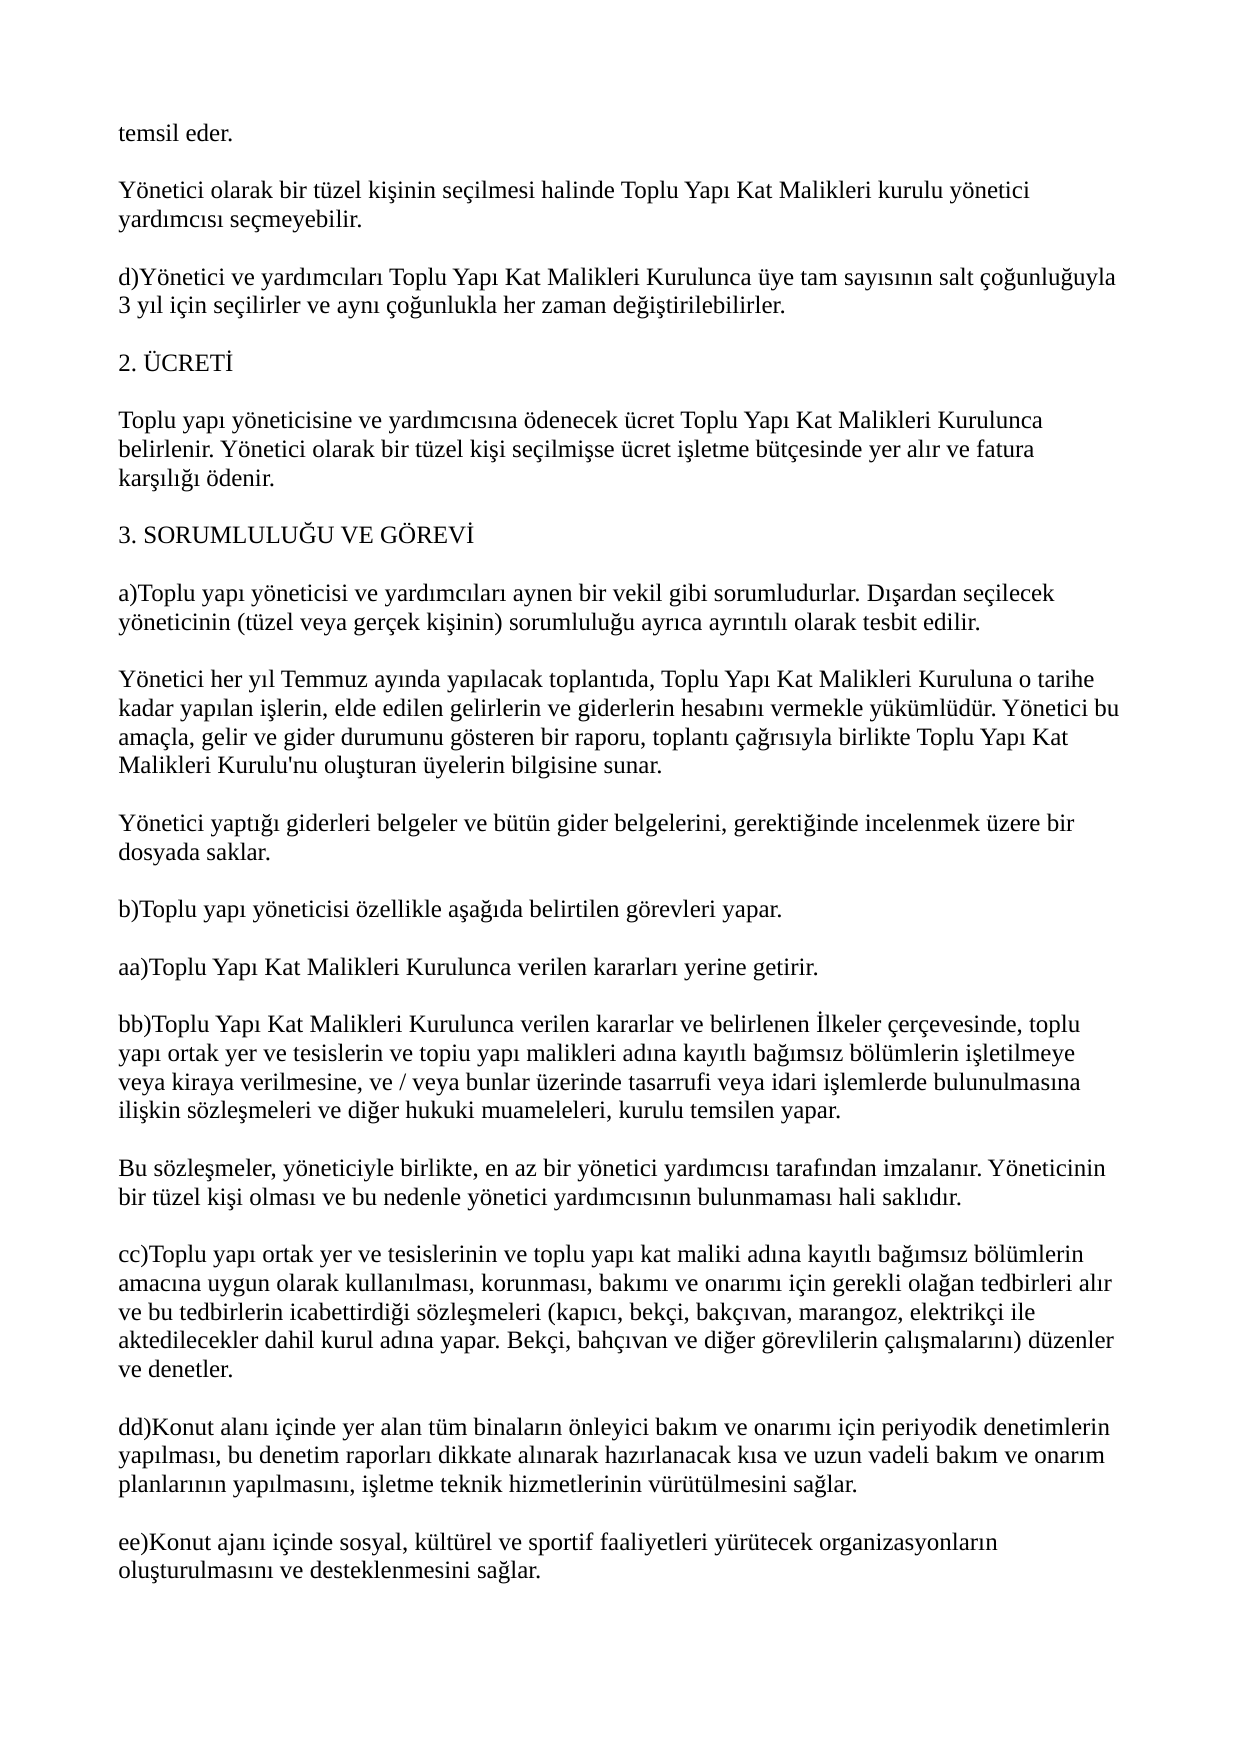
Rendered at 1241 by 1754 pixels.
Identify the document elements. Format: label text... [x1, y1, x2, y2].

text temsil eder. Yönetici olarak bir tüzel kişinin seçilmesi halinde Toplu Yapı Kat Malikleri kurulu yönetici yardımcısı seçmeyebilir. d)Yönetici ve yardımcıları Toplu Yapı Kat Malikleri Kurulunca üye tam sayısının salt çoğunluğuyla 3 yıl için seçilirler ve aynı çoğunlukla her zaman değiştirilebilirler. 2. ÜCRETİ Toplu yapı yöneticisine ve yardımcısına ödenecek ücret Toplu Yapı Kat Malikleri Kurulunca belirlenir. Yönetici olarak bir tüzel kişi seçilmişse ücret işletme bütçesinde yer alır ve fatura karşılığı ödenir. 3. SORUMLULUĞU VE GÖREVİ a)Toplu yapı yöneticisi ve yardımcıları aynen bir vekil gibi sorumludurlar. Dışardan seçilecek yöneticinin (tüzel veya gerçek kişinin) sorumluluğu ayrıca ayrıntılı olarak tesbit edilir. Yönetici her yıl Temmuz ayında yapılacak toplantıda, Toplu Yapı Kat Malikleri Kuruluna o tarihe kadar yapılan işlerin, elde edilen gelirlerin ve giderlerin hesabını vermekle yükümlüdür. Yönetici bu amaçla, gelir ve gider durumunu gösteren bir raporu, toplantı çağrısıyla birlikte Toplu Yapı Kat Malikleri Kurulu'nu oluşturan üyelerin bilgisine sunar. Yönetici yaptığı giderleri belgeler ve bütün gider belgelerini, gerektiğinde incelenmek üzere bir dosyada saklar. b)Toplu yapı yöneticisi özellikle aşağıda belirtilen görevleri yapar. aa)Toplu Yapı Kat Malikleri Kurulunca verilen kararları yerine getirir. bb)Toplu Yapı Kat Malikleri Kurulunca verilen kararlar ve belirlenen İlkeler çerçevesinde, toplu yapı ortak yer ve tesislerin ve topiu yapı malikleri adına kayıtlı bağımsız bölümlerin işletilmeye veya kiraya verilmesine, ve / veya bunlar üzerinde tasarrufi veya idari işlemlerde bulunulmasına ilişkin sözleşmeleri ve diğer hukuki muameleleri, kurulu temsilen yapar. Bu sözleşmeler, yöneticiyle birlikte, en az bir yönetici yardımcısı tarafından imzalanır. Yöneticinin bir tüzel kişi olması ve bu nedenle yönetici yardımcısının bulunmaması hali saklıdır. cc)Toplu yapı ortak yer ve tesislerinin ve toplu yapı kat maliki adına kayıtlı bağımsız bölümlerin amacına uygun olarak kullanılması, korunması, bakımı ve onarımı için gerekli olağan tedbirleri alır ve bu tedbirlerin icabettirdiği sözleşmeleri (kapıcı, bekçi, bakçıvan, marangoz, elektrikçi ile aktedilecekler dahil kurul adına yapar. Bekçi, bahçıvan ve diğer görevlilerin çalışmalarını) düzenler ve denetler. dd)Konut alanı içinde yer alan tüm binaların önleyici bakım ve onarımı için periyodik denetimlerin yapılması, bu denetim raporları dikkate alınarak hazırlanacak kısa ve uzun vadeli bakım ve onarım planlarının yapılmasını, işletme teknik hizmetlerinin vürütülmesini sağlar. ee)Konut ajanı içinde sosyal, kültürel ve sportif faaliyetleri yürütecek organizasyonların oluşturulmasını ve desteklenmesini sağlar. [118, 118, 1122, 1613]
